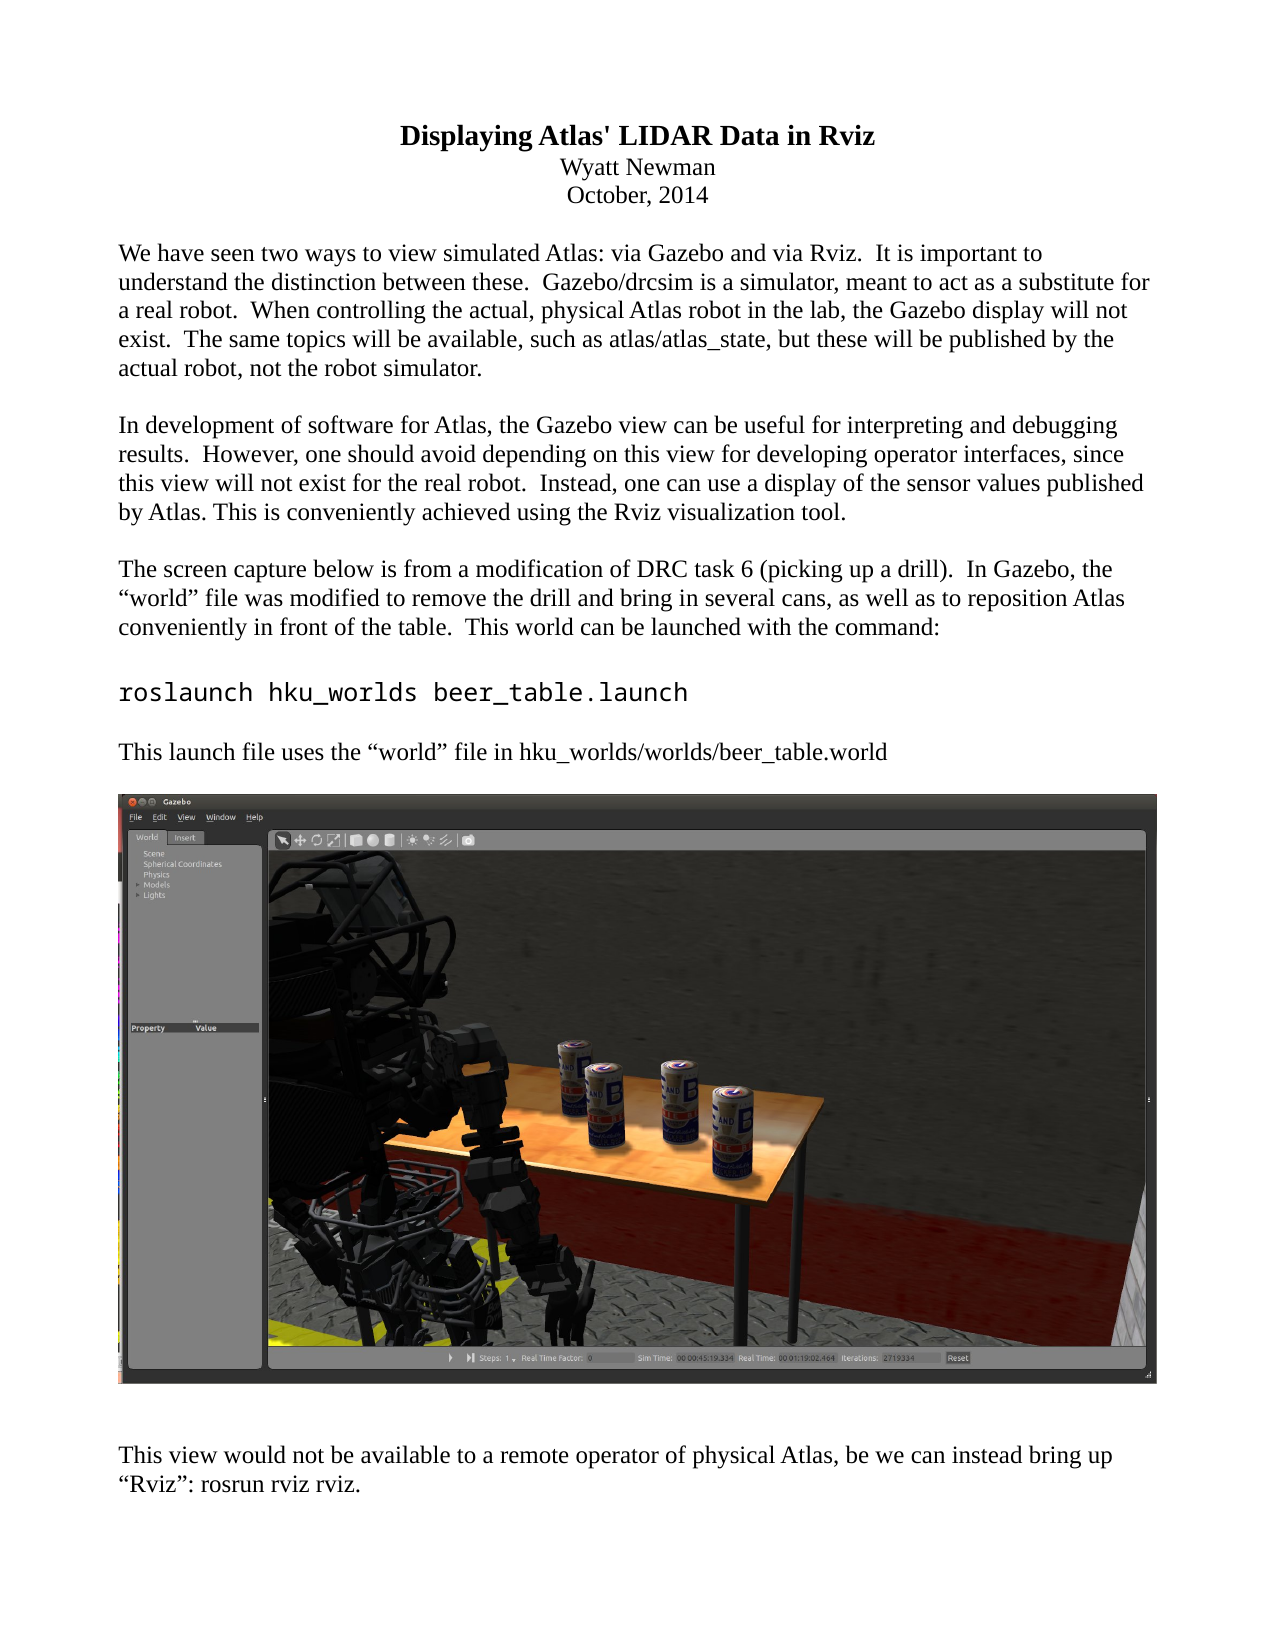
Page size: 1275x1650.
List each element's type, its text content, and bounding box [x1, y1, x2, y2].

text Wyatt Newman [118, 152, 1157, 180]
text Displaying Atlas' LIDAR Data in Rviz [118, 118, 1157, 152]
text The screen capture below is from a modification of DRC task 6 (picking up a drill). In Gazebo, the “world” file was modified to remove the drill and bring in several cans, as well as to reposition Atlas conveniently in front of the table. This world can be launched with the command: [118, 554, 1157, 640]
text October, 2014 [118, 180, 1157, 209]
text roslaunch hku_worlds beer_table.launch [118, 674, 1157, 708]
text This view would not be available to a remote operator of physical Atlas, be we can instead bring up “Rviz”: rosrun rviz rviz. [118, 1441, 1157, 1498]
picture [118, 794, 1157, 1384]
text This launch file uses the “world” file in hku_worlds/worlds/beer_table.world [118, 737, 1157, 766]
text In development of software for Atlas, the Gazebo view can be useful for interpreting and debugging results. However, one should avoid depending on this view for developing operator interfaces, since this view will not exist for the real robot. Instead, one can use a display of the sensor values published by Atlas. This is conveniently achieved using the Rviz visualization tool. [118, 410, 1157, 525]
text We have seen two ways to view simulated Atlas: via Gazebo and via Rviz. It is important to understand the distinction between these. Gazebo/drcsim is a simulator, meant to act as a substitute for a real robot. When controlling the actual, physical Atlas robot in the lab, the Gazebo display will not exist. The same topics will be available, such as atlas/atlas_state, but these will be published by the actual robot, not the robot simulator. [118, 238, 1157, 382]
